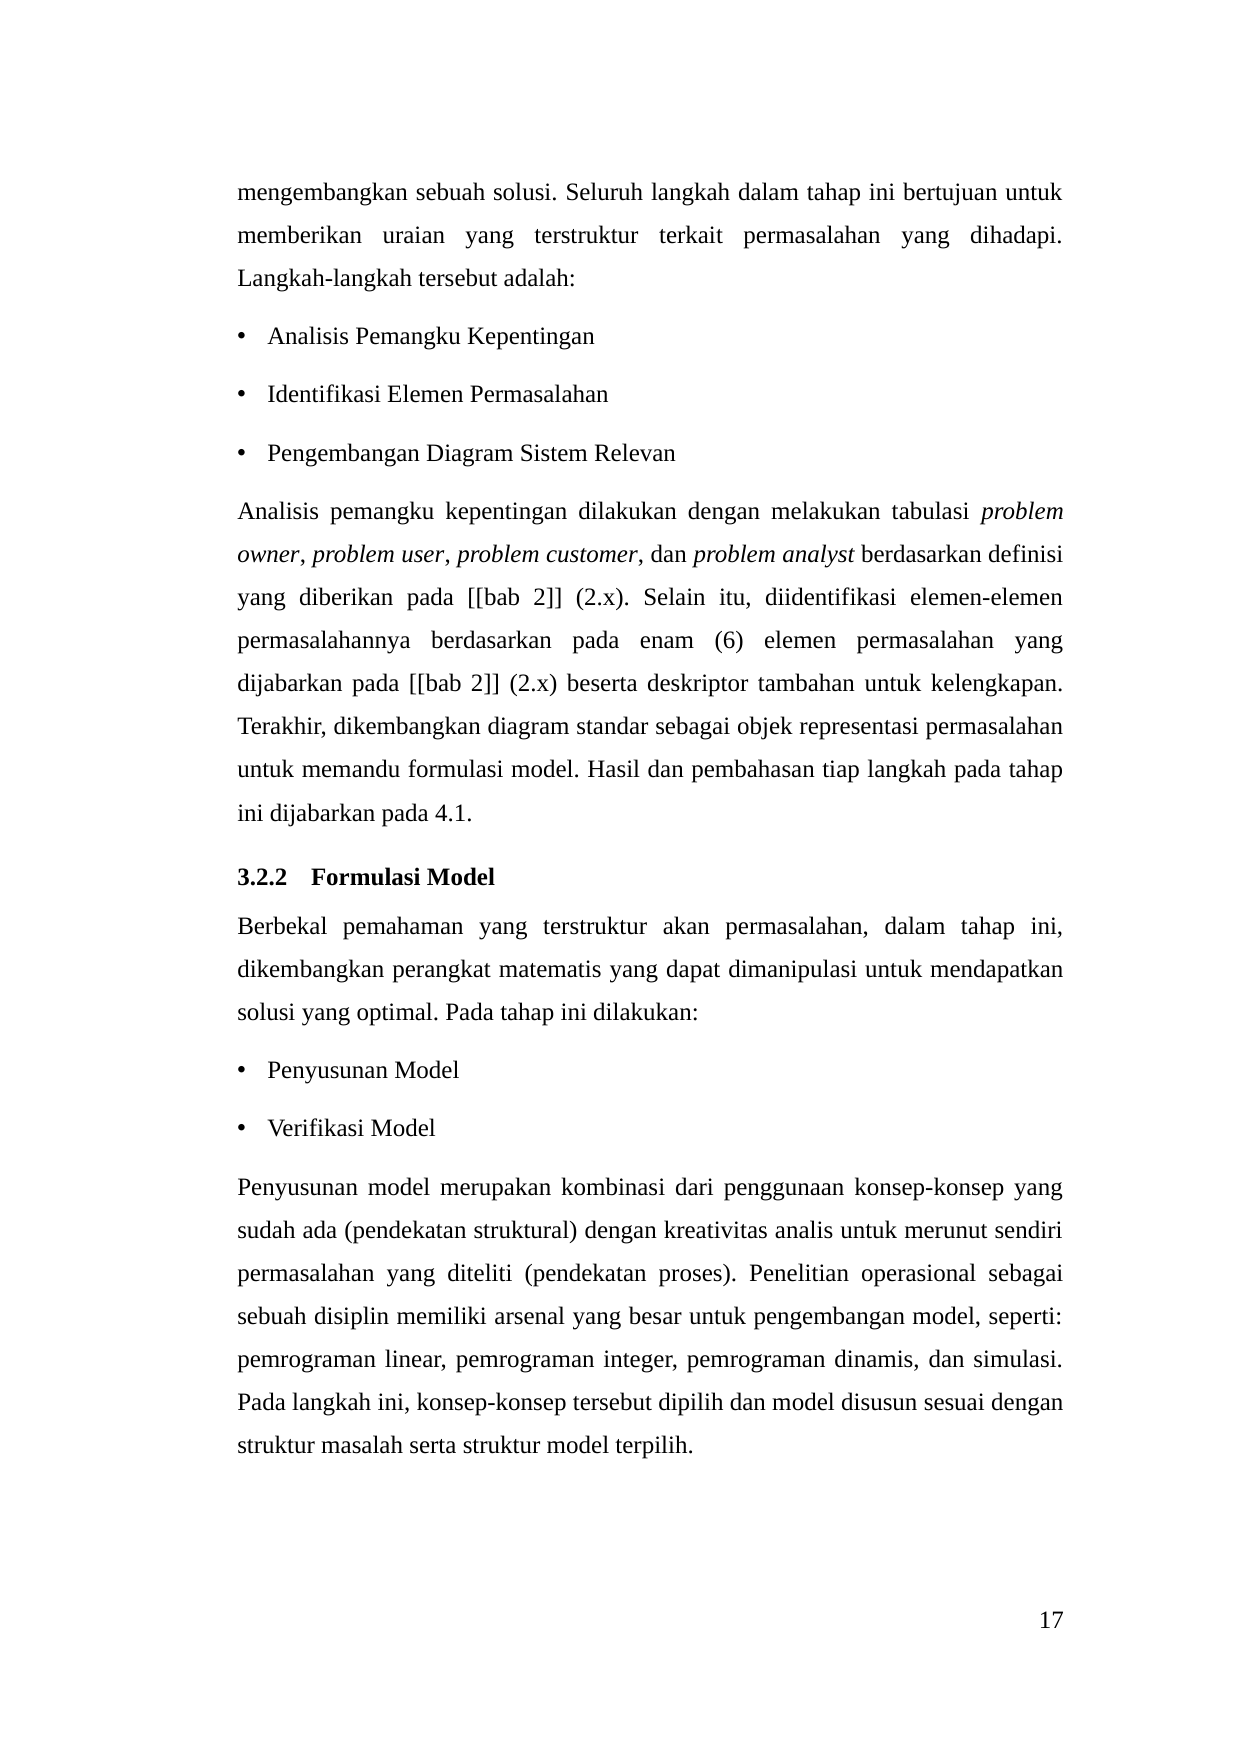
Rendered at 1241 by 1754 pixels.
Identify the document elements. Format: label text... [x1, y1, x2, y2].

subtitle Formulasi Model [237, 862, 1063, 891]
list Verifikasi Model [237, 1113, 1063, 1142]
text Analisis pemangku kepentingan dilakukan dengan melakukan tabulasi problem owner, problem user, problem customer, dan problem analyst berdasarkan definisi yang diberikan pada [[bab 2]] (2.x). Selain itu, diidentifikasi elemen-elemen permasalahannya berdasarkan pada enam (6) elemen permasalahan yang dijabarkan pada [[bab 2]] (2.x) beserta deskriptor tambahan untuk kelengkapan. Terakhir, dikembangkan diagram standar sebagai objek representasi permasalahan untuk memandu formulasi model. Hasil dan pembahasan tiap langkah pada tahap ini dijabarkan pada 4.1. [237, 496, 1063, 826]
list Pengembangan Diagram Sistem Relevan [237, 438, 1063, 466]
text Penyusunan model merupakan kombinasi dari penggunaan konsep-konsep yang sudah ada (pendekatan struktural) dengan kreativitas analis untuk merunut sendiri permasalahan yang diteliti (pendekatan proses). Penelitian operasional sebagai sebuah disiplin memiliki arsenal yang besar untuk pengembangan model, seperti: pemrograman linear, pemrograman integer, pemrograman dinamis, dan simulasi. Pada langkah ini, konsep-konsep tersebut dipilih dan model disusun sesuai dengan struktur masalah serta struktur model terpilih. [237, 1172, 1063, 1459]
text mengembangkan sebuah solusi. Seluruh langkah dalam tahap ini bertujuan untuk memberikan uraian yang terstruktur terkait permasalahan yang dihadapi. Langkah-langkah tersebut adalah: [237, 177, 1063, 292]
list Penyusunan Model [237, 1055, 1063, 1084]
list Analisis Pemangku Kepentingan [237, 321, 1063, 350]
text Berbekal pemahaman yang terstruktur akan permasalahan, dalam tahap ini, dikembangkan perangkat matematis yang dapat dimanipulasi untuk mendapatkan solusi yang optimal. Pada tahap ini dilakukan: [237, 911, 1063, 1026]
list Identifikasi Elemen Permasalahan [237, 379, 1063, 408]
